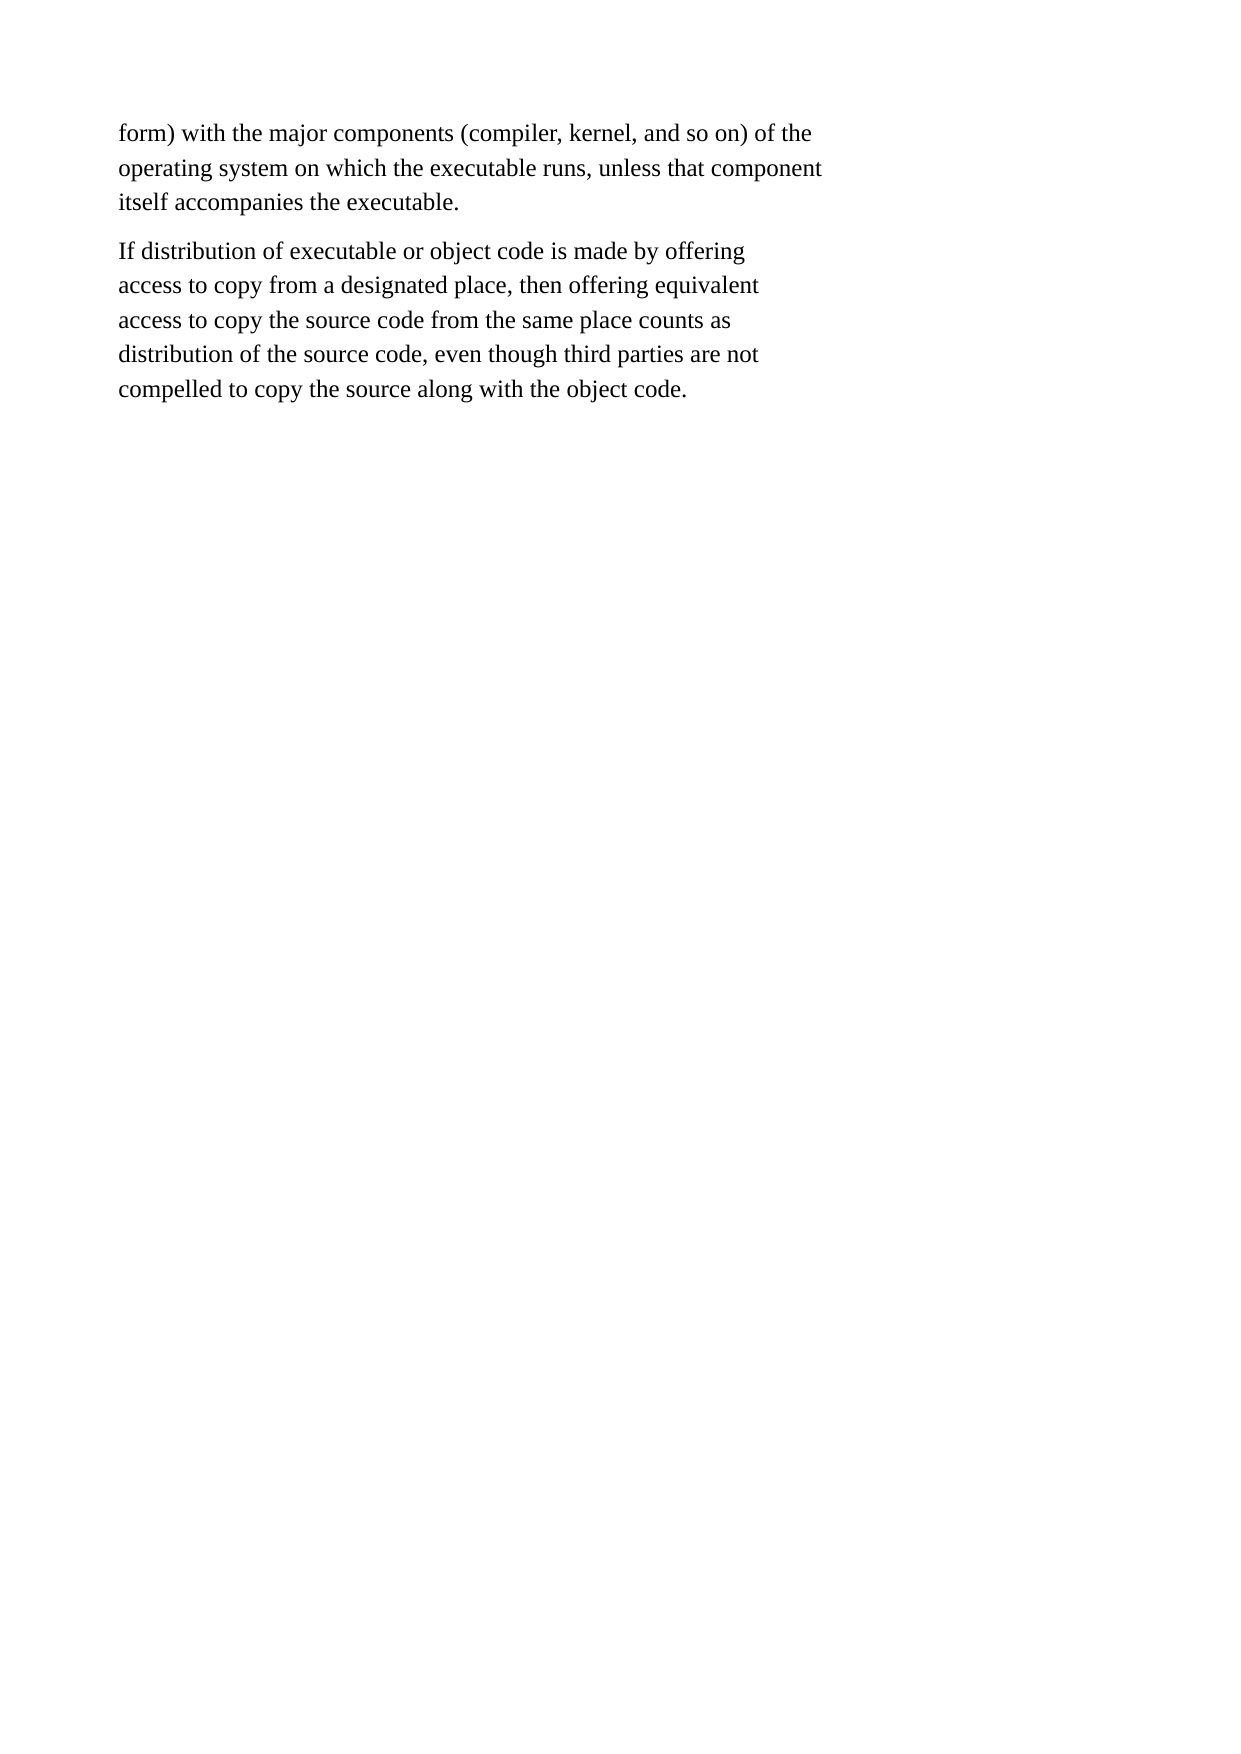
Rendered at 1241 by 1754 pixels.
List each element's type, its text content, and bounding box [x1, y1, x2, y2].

text If distribution of executable or object code is made by offering access to copy from a designated place, then offering equivalent access to copy the source code from the same place counts as distribution of the source code, even though third parties are not compelled to copy the source along with the object code. [118, 236, 1122, 403]
text form) with the major components (compiler, kernel, and so on) of the operating system on which the executable runs, unless that component itself accompanies the executable. [118, 118, 1122, 216]
